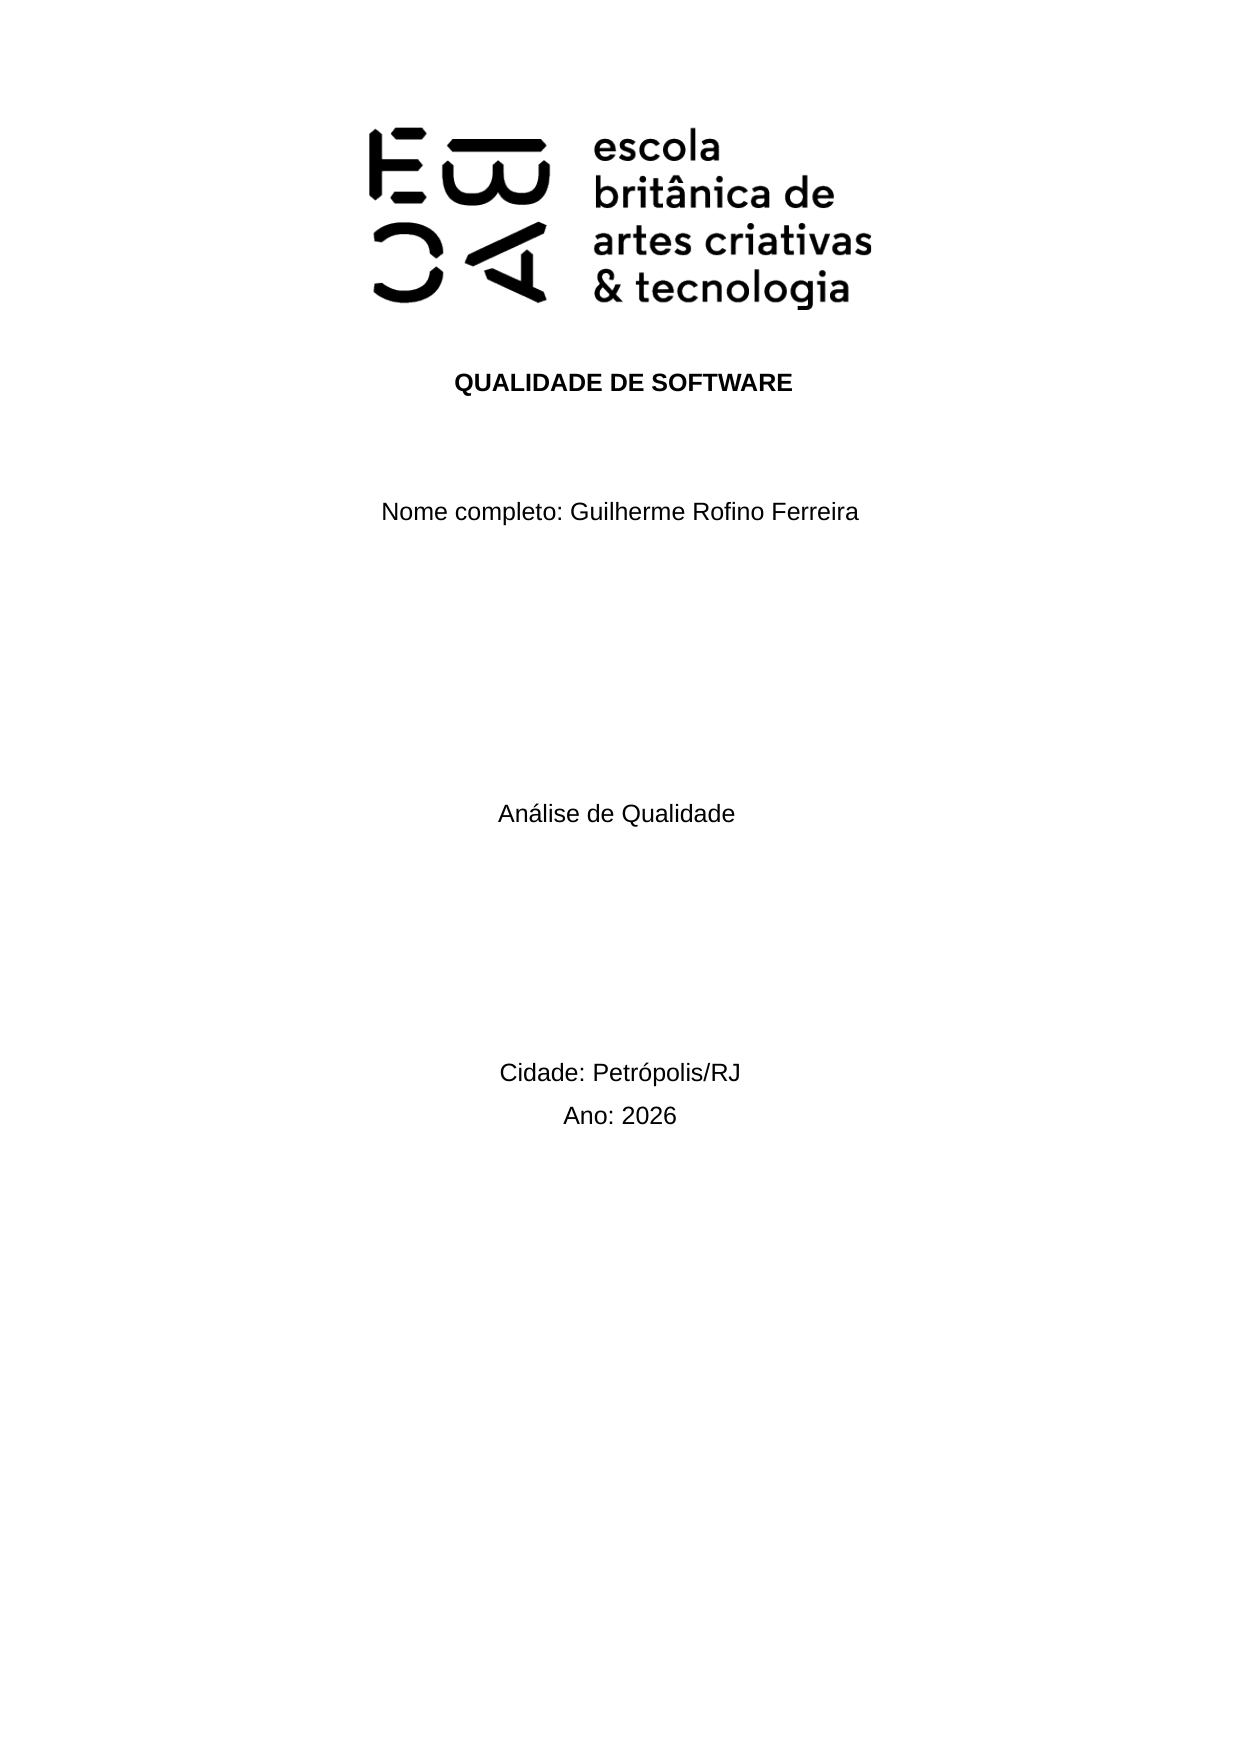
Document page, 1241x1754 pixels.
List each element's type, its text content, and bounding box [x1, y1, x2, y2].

picture [369, 118, 872, 310]
text Nome completo: Guilherme Rofino Ferreira [118, 497, 1122, 526]
text Cidade: Petrópolis/RJ [118, 1057, 1122, 1086]
text Ano: 2026 [118, 1101, 1122, 1129]
text QUALIDADE DE SOFTWARE [118, 367, 1122, 396]
text Análise de Qualidade [118, 799, 1122, 827]
